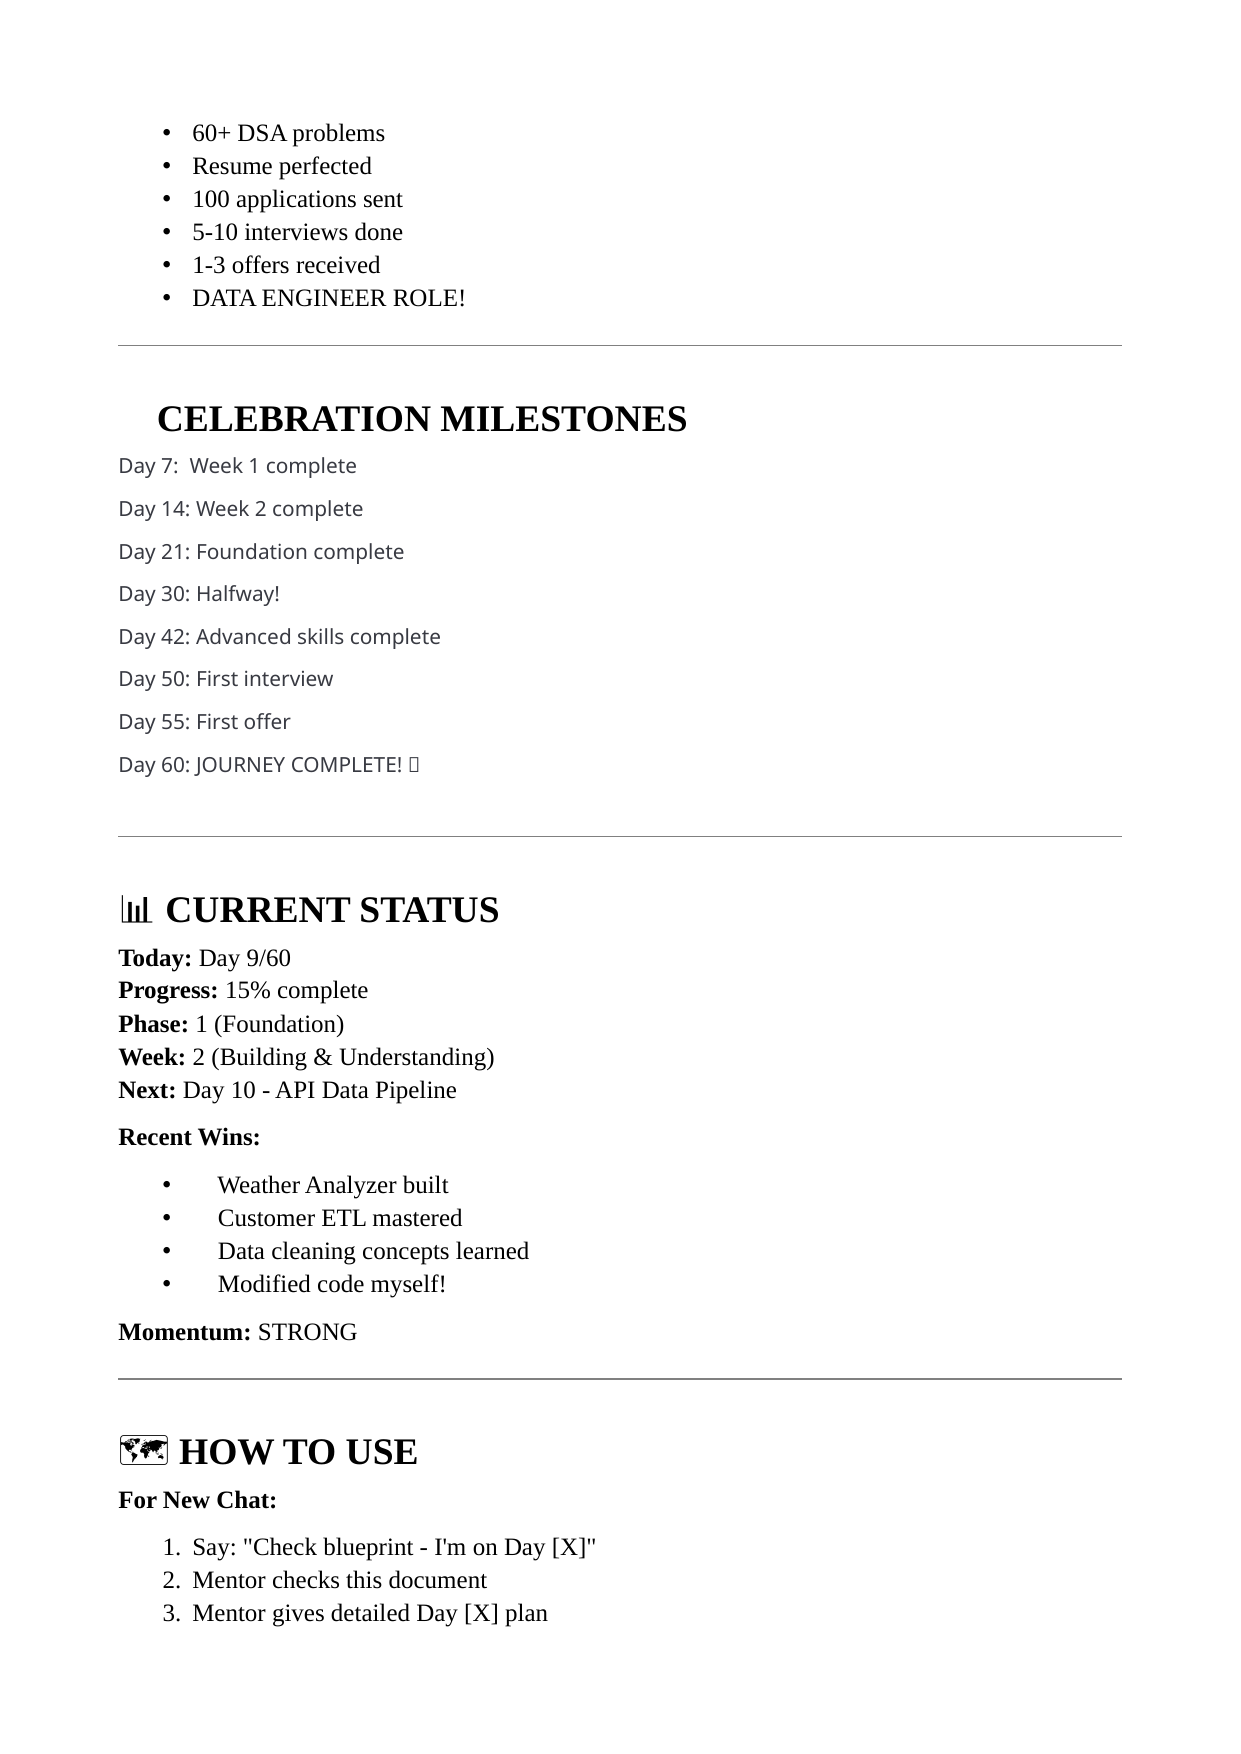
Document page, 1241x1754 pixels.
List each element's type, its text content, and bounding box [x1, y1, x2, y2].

text For New Chat: [118, 1485, 1122, 1514]
text Day 14: Week 2 complete [118, 494, 1122, 523]
list Resume perfected [162, 151, 1122, 180]
subtitle 📊 CURRENT STATUS [118, 887, 1122, 930]
list ✅ Customer ETL mastered [162, 1203, 1122, 1232]
list 100 applications sent [162, 184, 1122, 213]
text Momentum: STRONG 🔥🔥🔥 [118, 1317, 1122, 1345]
text Day 30: Halfway! [118, 579, 1122, 608]
text Day 7: Week 1 complete [118, 452, 1122, 480]
text Day 55: First offer [118, 707, 1122, 736]
list Mentor checks this document [162, 1566, 1122, 1594]
list ✅ Modified code myself! [162, 1269, 1122, 1298]
text Day 21: Foundation complete [118, 537, 1122, 565]
list Say: "Check blueprint - I'm on Day [X]" [162, 1532, 1122, 1561]
list DATA ENGINEER ROLE! 🎉 [162, 283, 1122, 312]
text Day 42: Advanced skills complete [118, 622, 1122, 650]
subtitle 🎉 CELEBRATION MILESTONES [118, 396, 1122, 439]
subtitle 🗺️ HOW TO USE [118, 1429, 1122, 1472]
text Day 50: First interview [118, 664, 1122, 693]
text Recent Wins: [118, 1122, 1122, 1151]
text Today: Day 9/60 Progress: 15% complete Phase: 1 (Foundation) Week: 2 (Building & Understanding) Next: Day 10 - API Data Pipeline [118, 943, 1122, 1103]
list ✅ Weather Analyzer built [162, 1170, 1122, 1199]
list 60+ DSA problems [162, 118, 1122, 147]
list 5-10 interviews done [162, 217, 1122, 246]
text Day 60: JOURNEY COMPLETE! 🎊 [118, 750, 1122, 778]
list Mentor gives detailed Day [X] plan [162, 1598, 1122, 1627]
list 1-3 offers received [162, 250, 1122, 279]
list ✅ Data cleaning concepts learned [162, 1236, 1122, 1265]
